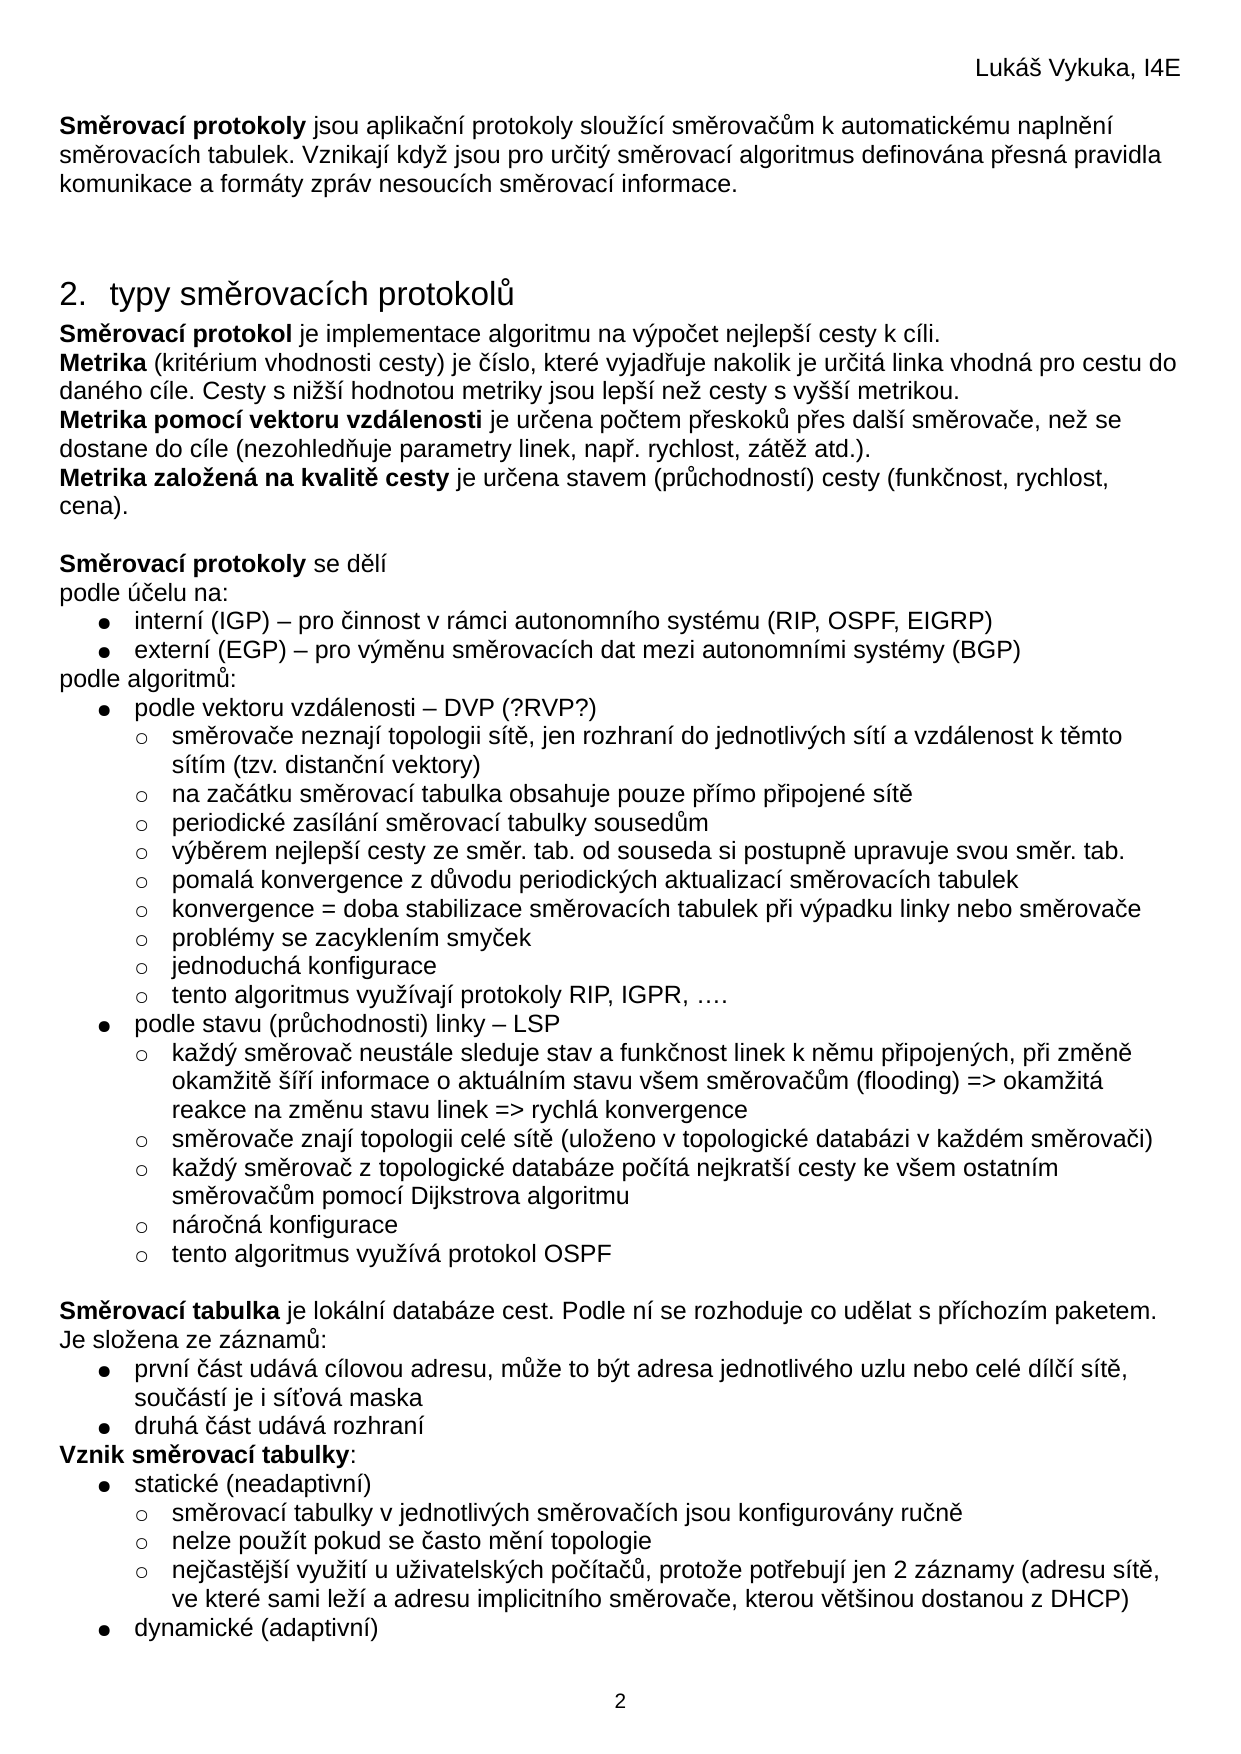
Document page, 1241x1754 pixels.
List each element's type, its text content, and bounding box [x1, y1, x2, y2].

text Metrika (kritérium vhodnosti cesty) je číslo, které vyjadřuje nakolik je určitá linka vhodná pro cestu do daného cíle. Cesty s nižší hodnotou metriky jsou lepší než cesty s vyšší metrikou. [59, 348, 1181, 405]
list každý směrovač z topologické databáze počítá nejkratší cesty ke všem ostatním směrovačům pomocí Dijkstrova algoritmu [134, 1153, 1181, 1210]
list podle stavu (průchodnosti) linky – LSP [97, 1009, 1181, 1038]
list jednoduchá konfigurace [134, 951, 1181, 980]
text Metrika pomocí vektoru vzdálenosti je určena počtem přeskoků přes další směrovače, než se dostane do cíle (nezohledňuje parametry linek, např. rychlost, zátěž atd.). [59, 405, 1181, 463]
list nelze použít pokud se často mění topologie [134, 1526, 1181, 1555]
text Metrika založená na kvalitě cesty je určena stavem (průchodností) cesty (funkčnost, rychlost, cena). [59, 463, 1181, 520]
list podle vektoru vzdálenosti – DVP (?RVP?) [97, 693, 1181, 721]
list tento algoritmus využívá protokol OSPF [134, 1239, 1181, 1268]
text podle algoritmů: [59, 664, 1181, 693]
list statické (neadaptivní) [97, 1469, 1181, 1498]
list nejčastější využití u uživatelských počítačů, protože potřebují jen 2 záznamy (adresu sítě, ve které sami leží a adresu implicitního směrovače, kterou většinou dostanou z DHCP) [134, 1555, 1181, 1613]
list každý směrovač neustále sleduje stav a funkčnost linek k němu připojených, při změně okamžitě šíří informace o aktuálním stavu všem směrovačům (flooding) => okamžitá reakce na změnu stavu linek => rychlá konvergence [134, 1038, 1181, 1124]
subtitle typy směrovacích protokolů [59, 274, 1181, 312]
list na začátku směrovací tabulka obsahuje pouze přímo připojené sítě [134, 779, 1181, 808]
text Směrovací protokoly se dělí [59, 549, 1181, 578]
list externí (EGP) – pro výměnu směrovacích dat mezi autonomními systémy (BGP) [97, 635, 1181, 664]
text Směrovací tabulka je lokální databáze cest. Podle ní se rozhoduje co udělat s příchozím paketem. Je složena ze záznamů: [59, 1296, 1181, 1354]
list náročná konfigurace [134, 1210, 1181, 1239]
list tento algoritmus využívají protokoly RIP, IGPR, …. [134, 980, 1181, 1009]
list směrovače neznají topologii sítě, jen rozhraní do jednotlivých sítí a vzdálenost k těmto sítím (tzv. distanční vektory) [134, 721, 1181, 779]
list konvergence = doba stabilizace směrovacích tabulek při výpadku linky nebo směrovače [134, 894, 1181, 923]
list směrovací tabulky v jednotlivých směrovačích jsou konfigurovány ručně [134, 1498, 1181, 1526]
list první část udává cílovou adresu, může to být adresa jednotlivého uzlu nebo celé dílčí sítě, součástí je i síťová maska [97, 1354, 1181, 1411]
list směrovače znají topologii celé sítě (uloženo v topologické databázi v každém směrovači) [134, 1124, 1181, 1153]
text Směrovací protokol je implementace algoritmu na výpočet nejlepší cesty k cíli. [59, 319, 1181, 348]
text Vznik směrovací tabulky: [59, 1440, 1181, 1469]
list dynamické (adaptivní) [97, 1613, 1181, 1641]
list výběrem nejlepší cesty ze směr. tab. od souseda si postupně upravuje svou směr. tab. [134, 836, 1181, 865]
list problémy se zacyklením smyček [134, 923, 1181, 951]
list druhá část udává rozhraní [97, 1411, 1181, 1440]
list pomalá konvergence z důvodu periodických aktualizací směrovacích tabulek [134, 865, 1181, 894]
text podle účelu na: [59, 578, 1181, 606]
text Směrovací protokoly jsou aplikační protokoly sloužící směrovačům k automatickému naplnění směrovacích tabulek. Vznikají když jsou pro určitý směrovací algoritmus definována přesná pravidla komunikace a formáty zpráv nesoucích směrovací informace. [59, 111, 1181, 198]
list interní (IGP) – pro činnost v rámci autonomního systému (RIP, OSPF, EIGRP) [97, 606, 1181, 635]
list periodické zasílání směrovací tabulky sousedům [134, 808, 1181, 836]
